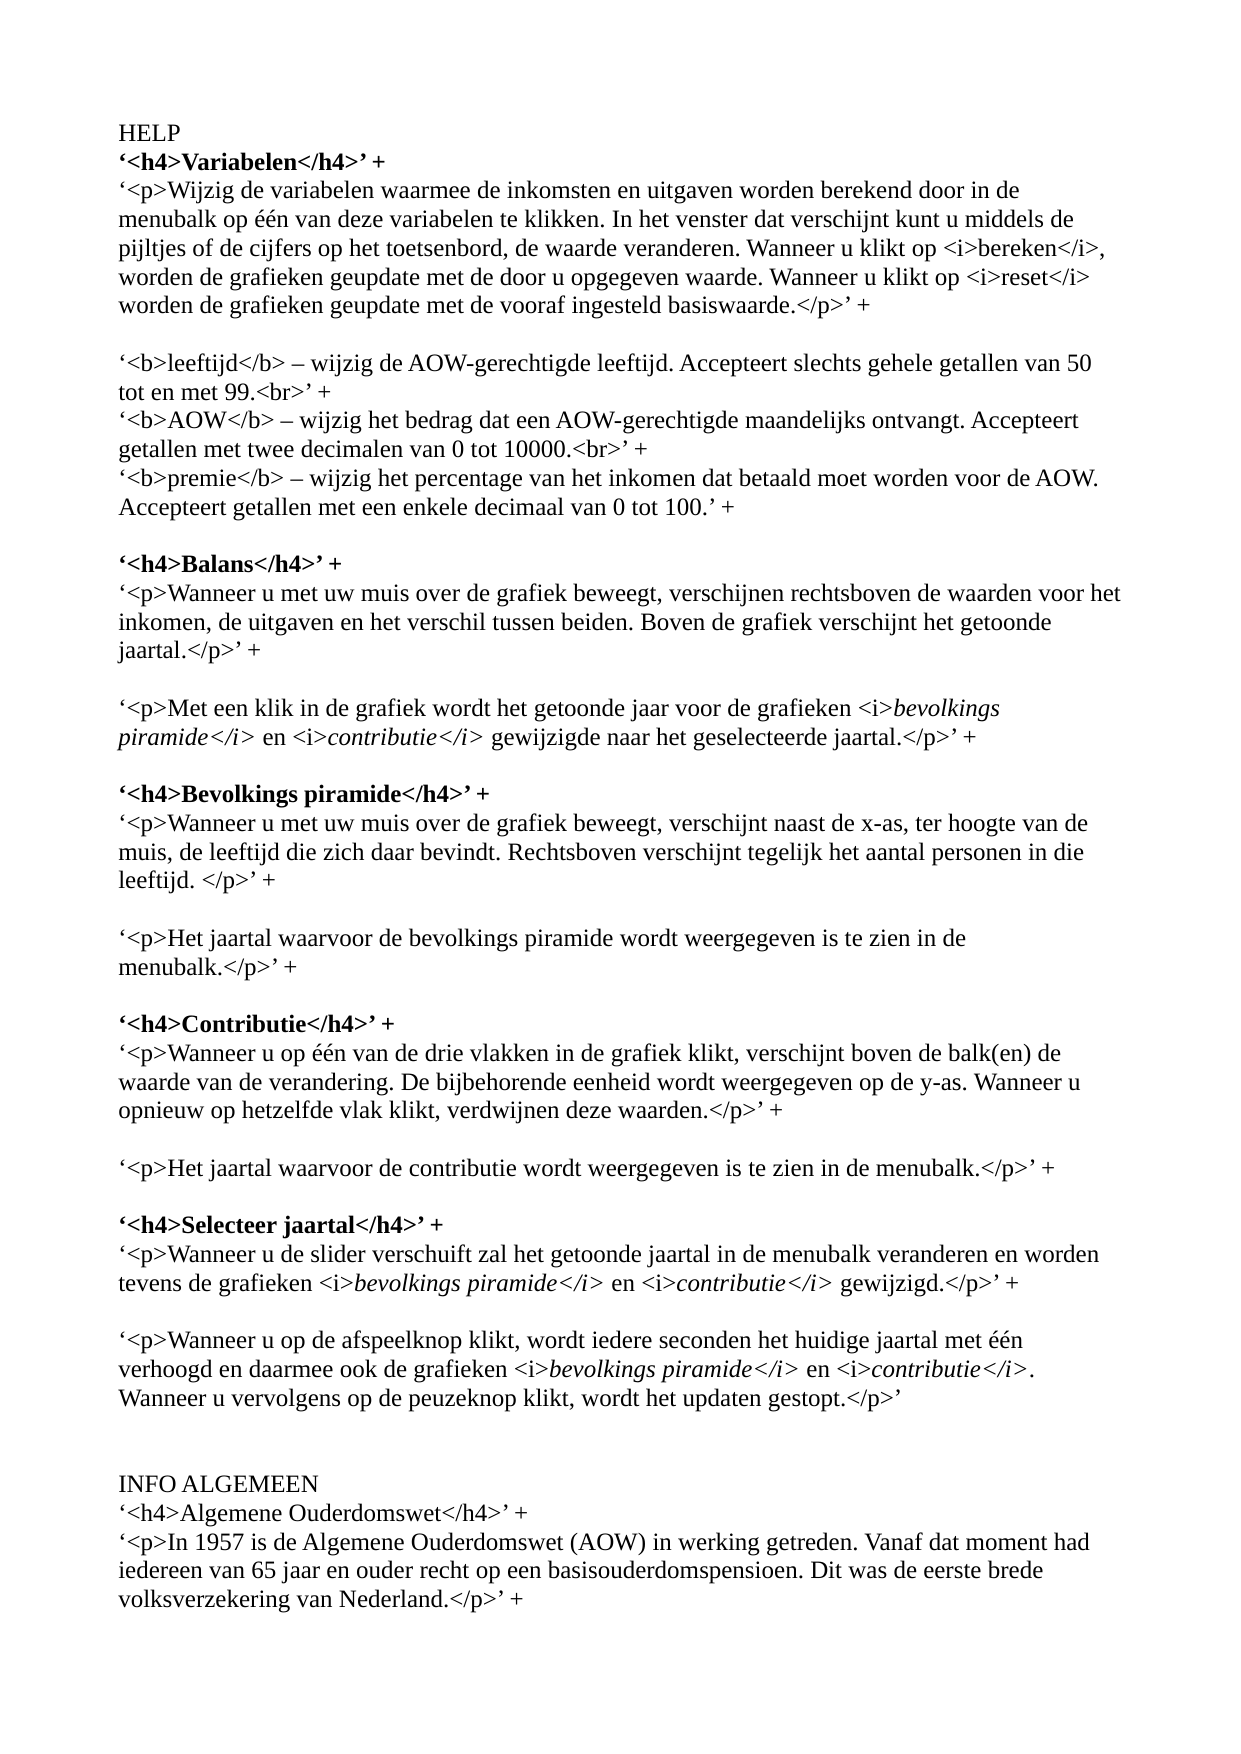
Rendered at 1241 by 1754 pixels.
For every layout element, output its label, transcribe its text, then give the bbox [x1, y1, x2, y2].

text ‘<h4>Variabelen</h4>’ + [118, 147, 1122, 176]
text INFO ALGEMEEN [118, 1469, 1122, 1498]
text ‘<p>Met een klik in de grafiek wordt het getoonde jaar voor de grafieken <i>bevolkings piramide</i> en <i>contributie</i> gewijzigde naar het geselecteerde jaartal.</p>’ + [118, 693, 1122, 751]
text ‘<b>leeftijd</b> – wijzig de AOW-gerechtigde leeftijd. Accepteert slechts gehele getallen van 50 tot en met 99.<br>’ + [118, 348, 1122, 406]
text HELP [118, 118, 1122, 147]
text ‘<b>AOW</b> – wijzig het bedrag dat een AOW-gerechtigde maandelijks ontvangt. Accepteert getallen met twee decimalen van 0 tot 10000.<br>’ + [118, 406, 1122, 463]
text ‘<p>Wanneer u met uw muis over de grafiek beweegt, verschijnt naast de x-as, ter hoogte van de muis, de leeftijd die zich daar bevindt. Rechtsboven verschijnt tegelijk het aantal personen in die leeftijd. </p>’ + [118, 808, 1122, 894]
text ‘<h4>Algemene Ouderdomswet</h4>’ + [118, 1498, 1122, 1527]
text ‘<b>premie</b> – wijzig het percentage van het inkomen dat betaald moet worden voor de AOW. Accepteert getallen met een enkele decimaal van 0 tot 100.’ + [118, 463, 1122, 521]
text ‘<h4>Bevolkings piramide</h4>’ + [118, 779, 1122, 808]
text ‘<p>Het jaartal waarvoor de contributie wordt weergegeven is te zien in de menubalk.</p>’ + [118, 1153, 1122, 1182]
text ‘<h4>Balans</h4>’ + [118, 549, 1122, 578]
text ‘<p>Wanneer u de slider verschuift zal het getoonde jaartal in de menubalk veranderen en worden tevens de grafieken <i>bevolkings piramide</i> en <i>contributie</i> gewijzigd.</p>’ + [118, 1239, 1122, 1297]
text ‘<h4>Selecteer jaartal</h4>’ + [118, 1211, 1122, 1239]
text ‘<p>Het jaartal waarvoor de bevolkings piramide wordt weergegeven is te zien in de menubalk.</p>’ + [118, 923, 1122, 981]
text ‘<p>In 1957 is de Algemene Ouderdomswet (AOW) in werking getreden. Vanaf dat moment had iedereen van 65 jaar en ouder recht op een basisouderdomspensioen. Dit was de eerste brede volksverzekering van Nederland.</p>’ + [118, 1527, 1122, 1613]
text ‘<p>Wanneer u op één van de drie vlakken in de grafiek klikt, verschijnt boven de balk(en) de waarde van de verandering. De bijbehorende eenheid wordt weergegeven op de y-as. Wanneer u opnieuw op hetzelfde vlak klikt, verdwijnen deze waarden.</p>’ + [118, 1038, 1122, 1124]
text ‘<p>Wanneer u met uw muis over de grafiek beweegt, verschijnen rechtsboven de waarden voor het inkomen, de uitgaven en het verschil tussen beiden. Boven de grafiek verschijnt het getoonde jaartal.</p>’ + [118, 578, 1122, 664]
text ‘<p>Wanneer u op de afspeelknop klikt, wordt iedere seconden het huidige jaartal met één verhoogd en daarmee ook de grafieken <i>bevolkings piramide</i> en <i>contributie</i>. Wanneer u vervolgens op de peuzeknop klikt, wordt het updaten gestopt.</p>’ [118, 1326, 1122, 1412]
text ‘<h4>Contributie</h4>’ + [118, 1009, 1122, 1038]
text ‘<p>Wijzig de variabelen waarmee de inkomsten en uitgaven worden berekend door in de menubalk op één van deze variabelen te klikken. In het venster dat verschijnt kunt u middels de pijltjes of de cijfers op het toetsenbord, de waarde veranderen. Wanneer u klikt op <i>bereken</i>, worden de grafieken geupdate met de door u opgegeven waarde. Wanneer u klikt op <i>reset</i> worden de grafieken geupdate met de vooraf ingesteld basiswaarde.</p>’ + [118, 176, 1122, 319]
